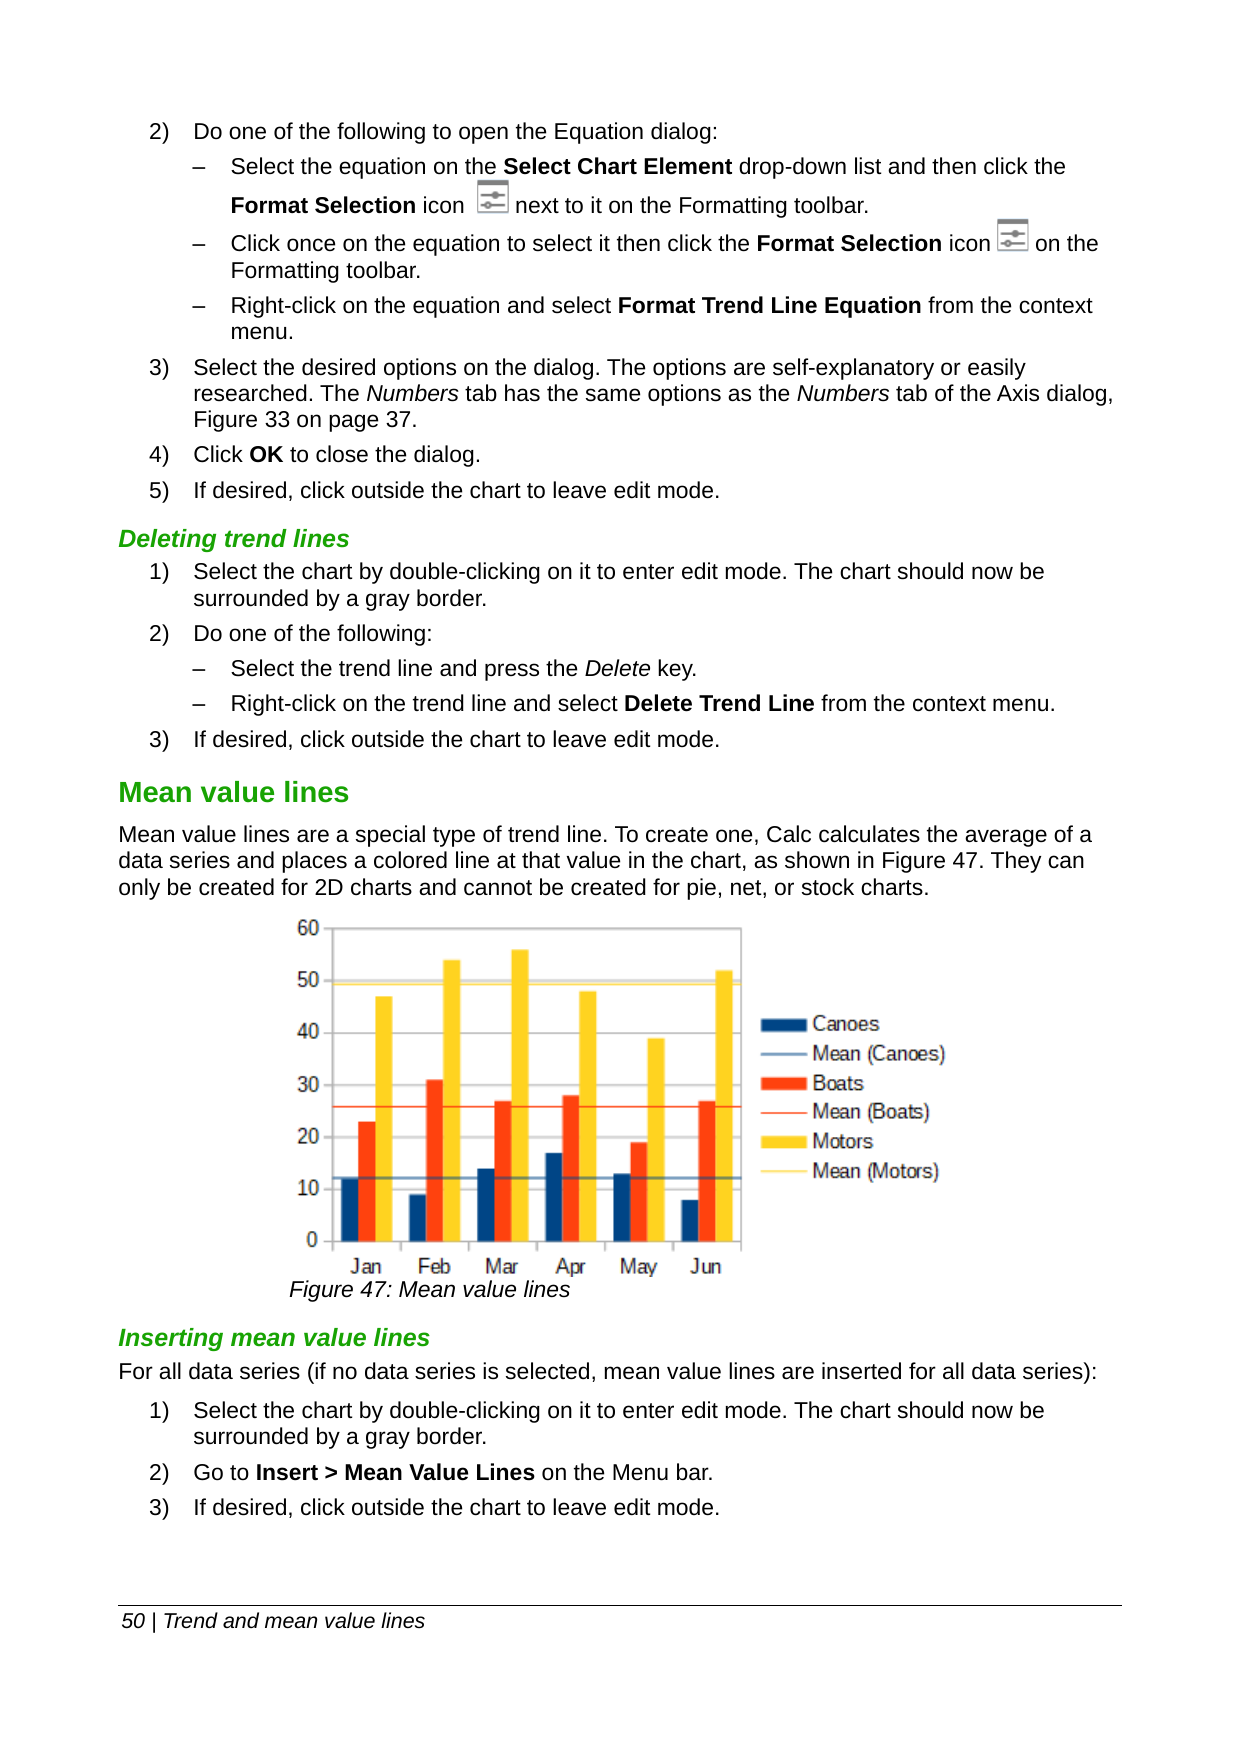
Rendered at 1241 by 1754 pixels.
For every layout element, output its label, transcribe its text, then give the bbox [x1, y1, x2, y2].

list If desired, click outside the chart to leave edit mode. [169, 1494, 1122, 1520]
subtitle Mean value lines [118, 776, 1122, 809]
picture [288, 912, 952, 1277]
text Mean value lines are a special type of trend line. To create one, Calc calculates the average of a data series and places a colored line at that value in the chart, as shown in Figure 47. They can only be created for 2D charts and cannot be created for pie, net, or stock charts. [118, 821, 1122, 900]
picture [477, 179, 509, 214]
list Select the desired options on the dialog. The options are self-explanatory or easily researched. The Numbers tab has the same options as the Numbers tab of the Axis dialog, Figure 33 on page 37. [169, 353, 1122, 433]
list Click OK to close the dialog. [169, 441, 1122, 468]
list Do one of the following to open the Equation dialog: [169, 118, 1122, 144]
list Right-click on the trend line and select Delete Trend Line from the context menu. [192, 690, 1122, 717]
list Select the chart by double-clicking on it to enter edit mode. The chart should now be surrounded by a gray border. [169, 558, 1122, 611]
list If desired, click outside the chart to leave edit mode. [169, 726, 1122, 752]
subtitle Deleting trend lines [118, 524, 1122, 552]
list Go to Insert > Mean Value Lines on the Menu bar. [169, 1458, 1122, 1485]
list If desired, click outside the chart to leave edit mode. [169, 477, 1122, 503]
text Figure 47: Mean value lines [289, 1277, 951, 1303]
list Select the equation on the Select Chart Element drop-down list and then click the Format Selection icon next to it on the Formatting toolbar. [192, 153, 1122, 218]
list Right-click on the equation and select Format Trend Line Equation from the context menu. [192, 292, 1122, 345]
list Select the chart by double-clicking on it to enter edit mode. The chart should now be surrounded by a gray border. [169, 1397, 1122, 1450]
list Do one of the following: [169, 620, 1122, 646]
list Select the trend line and press the Delete key. [192, 655, 1122, 681]
list Click once on the equation to select it then click the Format Selection icon on the Formatting toolbar. [192, 218, 1122, 283]
subtitle Inserting mean value lines [118, 1323, 1122, 1352]
picture [997, 218, 1029, 252]
list For all data series (if no data series is selected, mean value lines are inserted for all data series): [118, 1358, 1122, 1384]
